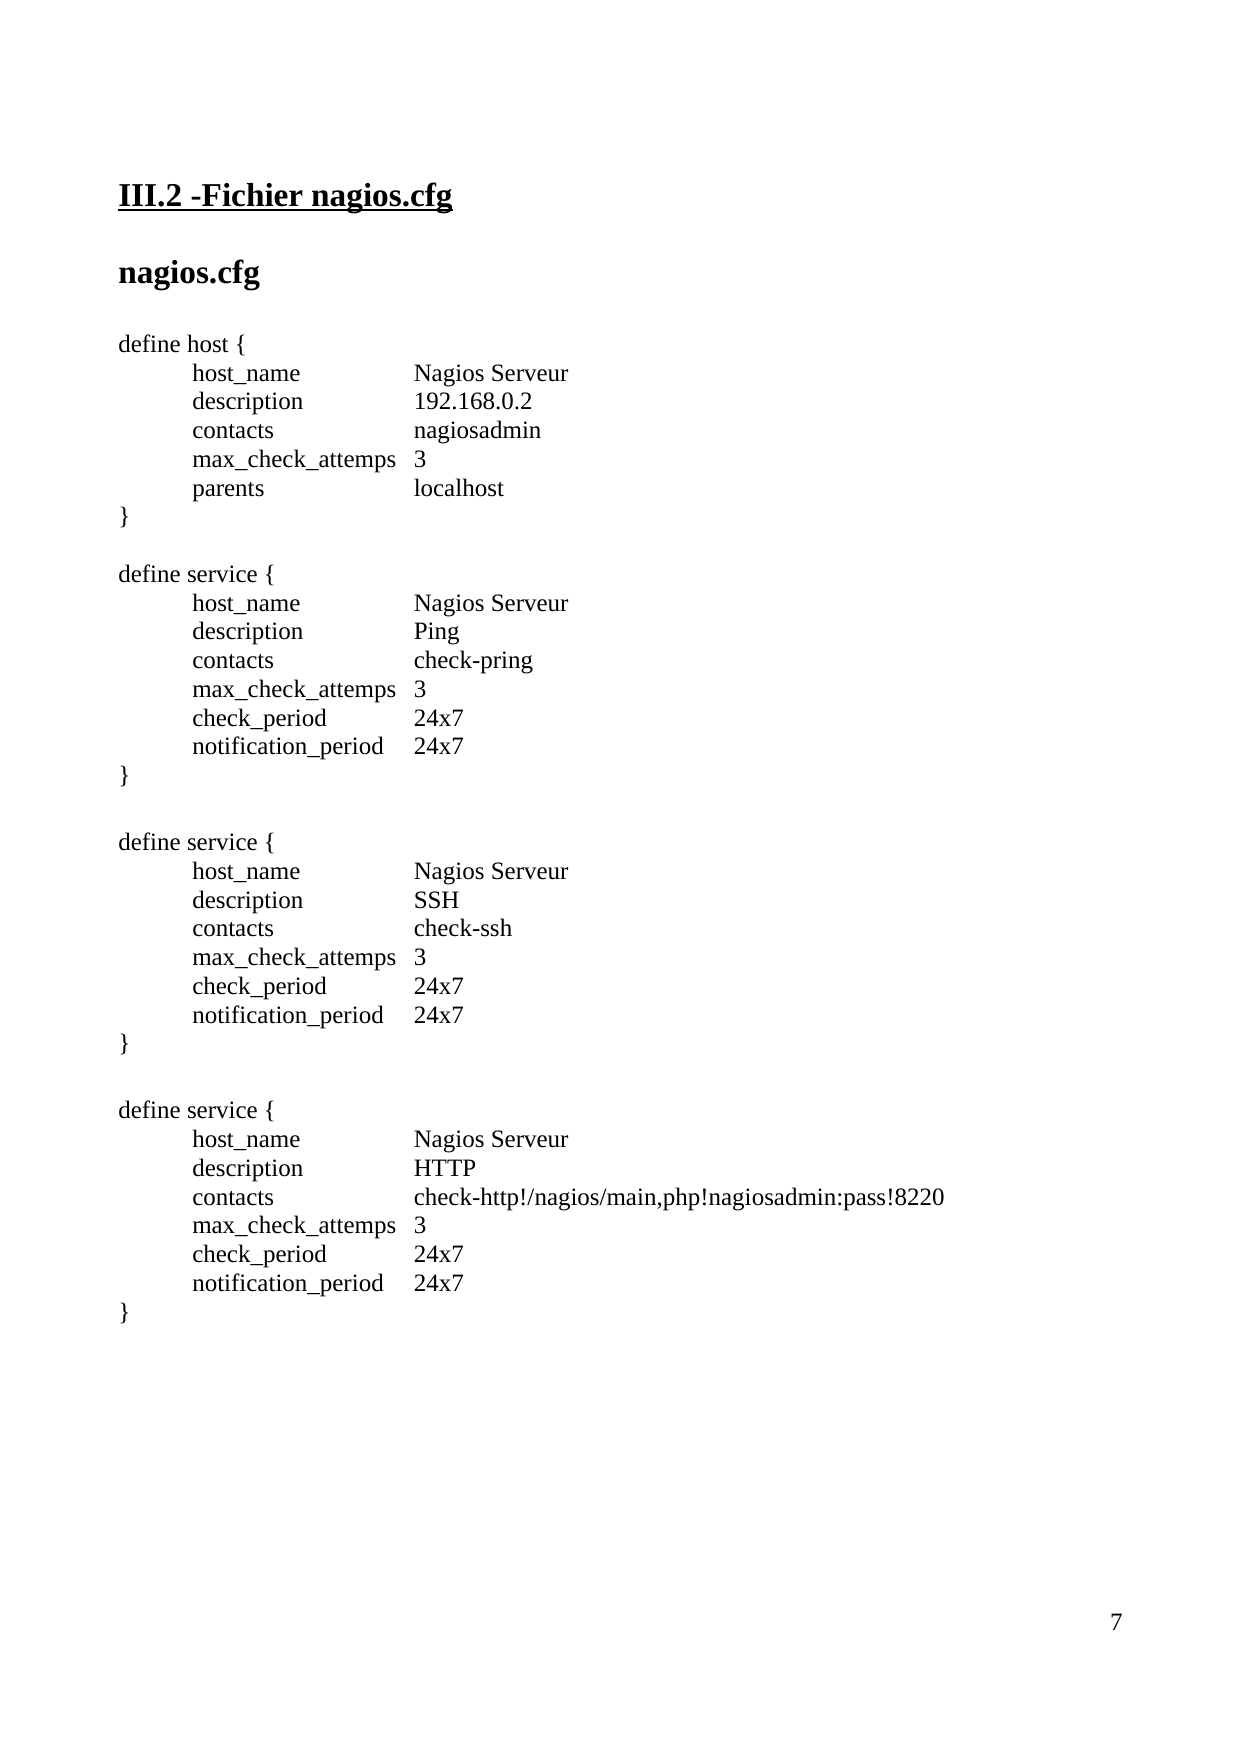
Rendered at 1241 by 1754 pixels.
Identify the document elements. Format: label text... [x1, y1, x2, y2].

text } [118, 1297, 1122, 1326]
text description HTTP [118, 1153, 1122, 1182]
text max_check_attemps 3 [118, 1211, 1122, 1239]
text description SSH [118, 885, 1122, 913]
text contacts nagiosadmin [118, 415, 1122, 444]
text III.2 -Fichier nagios.cfg [118, 176, 1122, 214]
text } [118, 760, 1122, 789]
text define service { [118, 1096, 1122, 1124]
text description Ping [118, 616, 1122, 645]
text define service { [118, 559, 1122, 588]
text contacts check-pring [118, 645, 1122, 674]
text notification_period 24x7 [118, 731, 1122, 760]
text check_period 24x7 [118, 703, 1122, 731]
text check_period 24x7 [118, 971, 1122, 1000]
text max_check_attemps 3 [118, 942, 1122, 971]
text nagios.cfg [118, 252, 1122, 291]
text } [118, 501, 1122, 530]
text host_name Nagios Serveur [118, 588, 1122, 616]
text max_check_attemps 3 [118, 444, 1122, 473]
text define service { [118, 827, 1122, 856]
text contacts check-http!/nagios/main,php!nagiosadmin:pass!8220 [118, 1182, 1122, 1211]
text host_name Nagios Serveur [118, 856, 1122, 885]
text parents localhost [118, 473, 1122, 501]
text check_period 24x7 [118, 1239, 1122, 1268]
text description 192.168.0.2 [118, 386, 1122, 415]
text contacts check-ssh [118, 913, 1122, 942]
text max_check_attemps 3 [118, 674, 1122, 703]
text define host { [118, 329, 1122, 358]
text host_name Nagios Serveur [118, 1124, 1122, 1153]
text host_name Nagios Serveur [118, 358, 1122, 386]
text notification_period 24x7 [118, 1268, 1122, 1297]
text notification_period 24x7 [118, 1000, 1122, 1028]
text } [118, 1028, 1122, 1057]
